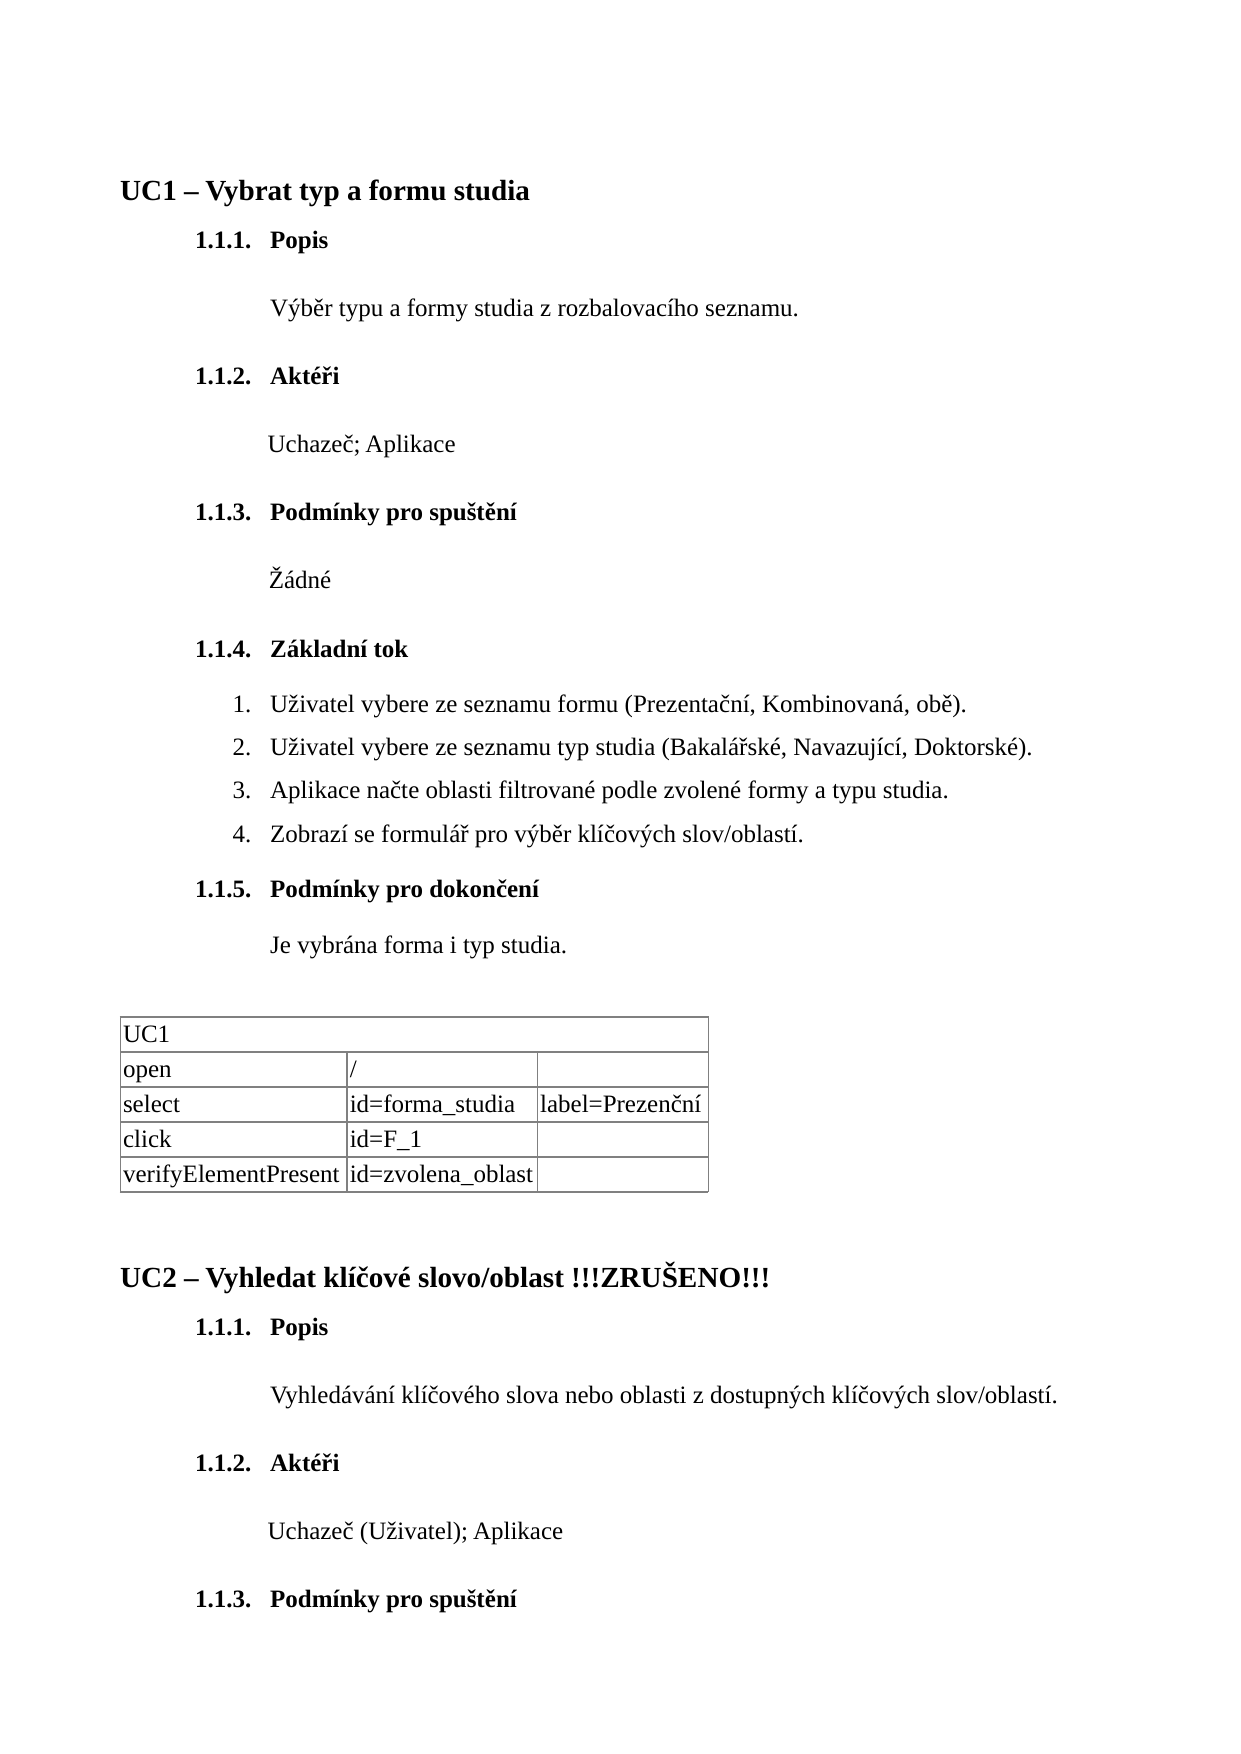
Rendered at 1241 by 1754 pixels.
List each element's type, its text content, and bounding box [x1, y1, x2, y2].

table_cell / [348, 1053, 537, 1086]
table_cell label=Prezenční [538, 1088, 708, 1121]
text Výběr typu a formy studia z rozbalovacího seznamu. [270, 293, 1120, 322]
table_cell click [121, 1123, 346, 1156]
table_cell [538, 1053, 708, 1086]
table_cell open [121, 1053, 346, 1086]
list Uživatel vybere ze seznamu typ studia (Bakalářské, Navazující, Doktorské). [232, 732, 1120, 761]
subtitle UC2 – Vyhledat klíčové slovo/oblast !!!ZRUŠENO!!! [120, 1260, 1120, 1293]
table_cell id=F_1 [348, 1123, 537, 1156]
text Uchazeč (Uživatel); Aplikace [267, 1516, 1120, 1545]
list Aplikace načte oblasti filtrované podle zvolené formy a typu studia. [232, 776, 1120, 804]
subtitle UC1 – Vybrat typ a formu studia [120, 173, 1120, 206]
list Aktéři [195, 361, 1120, 390]
table_cell select [121, 1088, 346, 1121]
text Žádné [195, 566, 1120, 594]
table_cell id=zvolena_oblast [348, 1158, 537, 1191]
text Je vybrána forma i typ studia. [270, 930, 1120, 959]
table_cell [538, 1123, 708, 1156]
list Podmínky pro spuštění [195, 1584, 1120, 1613]
list Aktéři [195, 1448, 1120, 1477]
list Popis [195, 225, 1120, 254]
table_cell verifyElementPresent [121, 1158, 346, 1191]
table_header UC1 [121, 1018, 708, 1051]
list Podmínky pro dokončení [195, 874, 1120, 903]
text Uchazeč; Aplikace [267, 429, 1120, 458]
table_cell [538, 1158, 708, 1191]
list Popis [195, 1312, 1120, 1341]
table_cell id=forma_studia [348, 1088, 537, 1121]
list Podmínky pro spuštění [195, 497, 1120, 526]
list Základní tok [195, 634, 1120, 662]
text Vyhledávání klíčového slova nebo oblasti z dostupných klíčových slov/oblastí. [270, 1380, 1120, 1409]
list Uživatel vybere ze seznamu formu (Prezentační, Kombinovaná, obě). [232, 689, 1120, 718]
list Zobrazí se formulář pro výběr klíčových slov/oblastí. [232, 819, 1120, 847]
